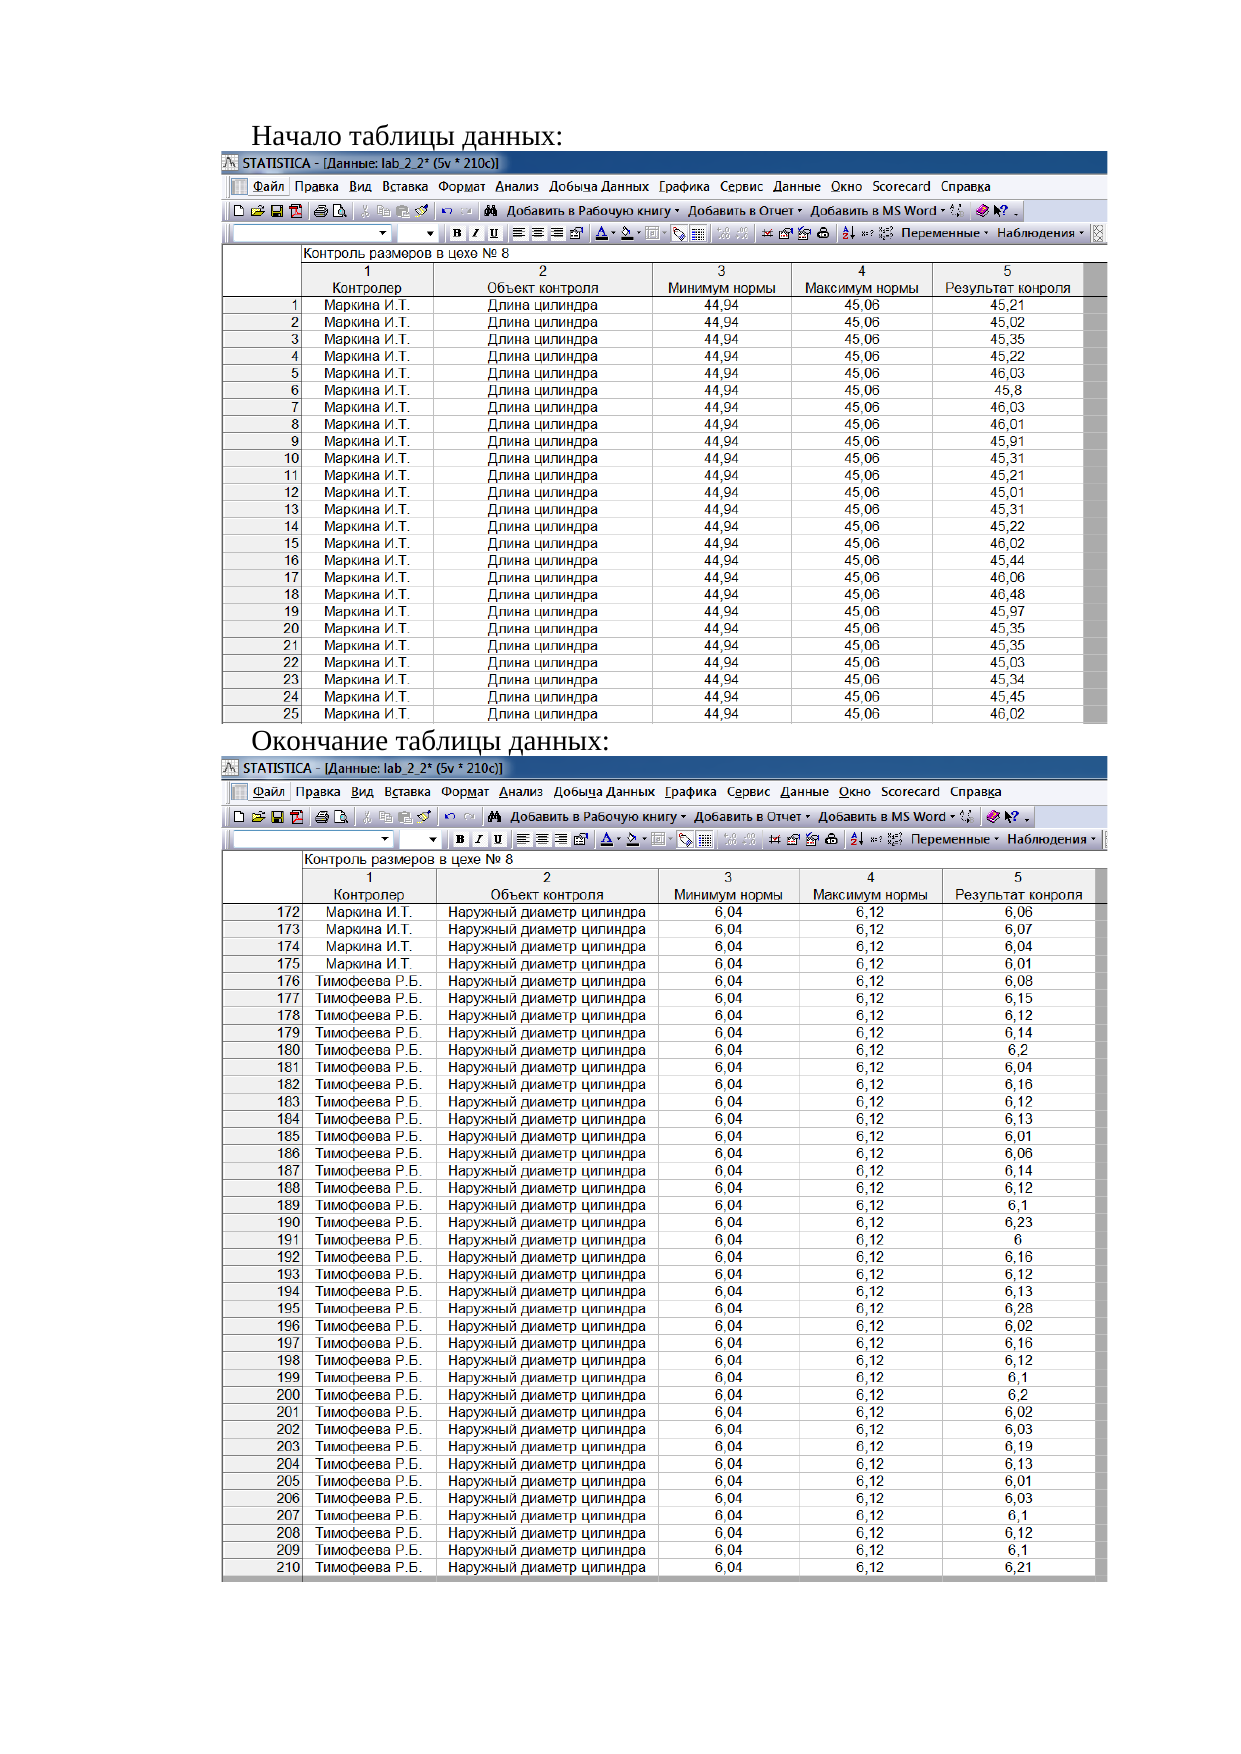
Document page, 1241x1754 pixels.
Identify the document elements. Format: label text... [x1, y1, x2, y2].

picture [221, 151, 1108, 724]
picture [221, 756, 1108, 1582]
text Окончание таблицы данных: [177, 152, 1152, 757]
text Начало таблицы данных: [177, 118, 1152, 152]
